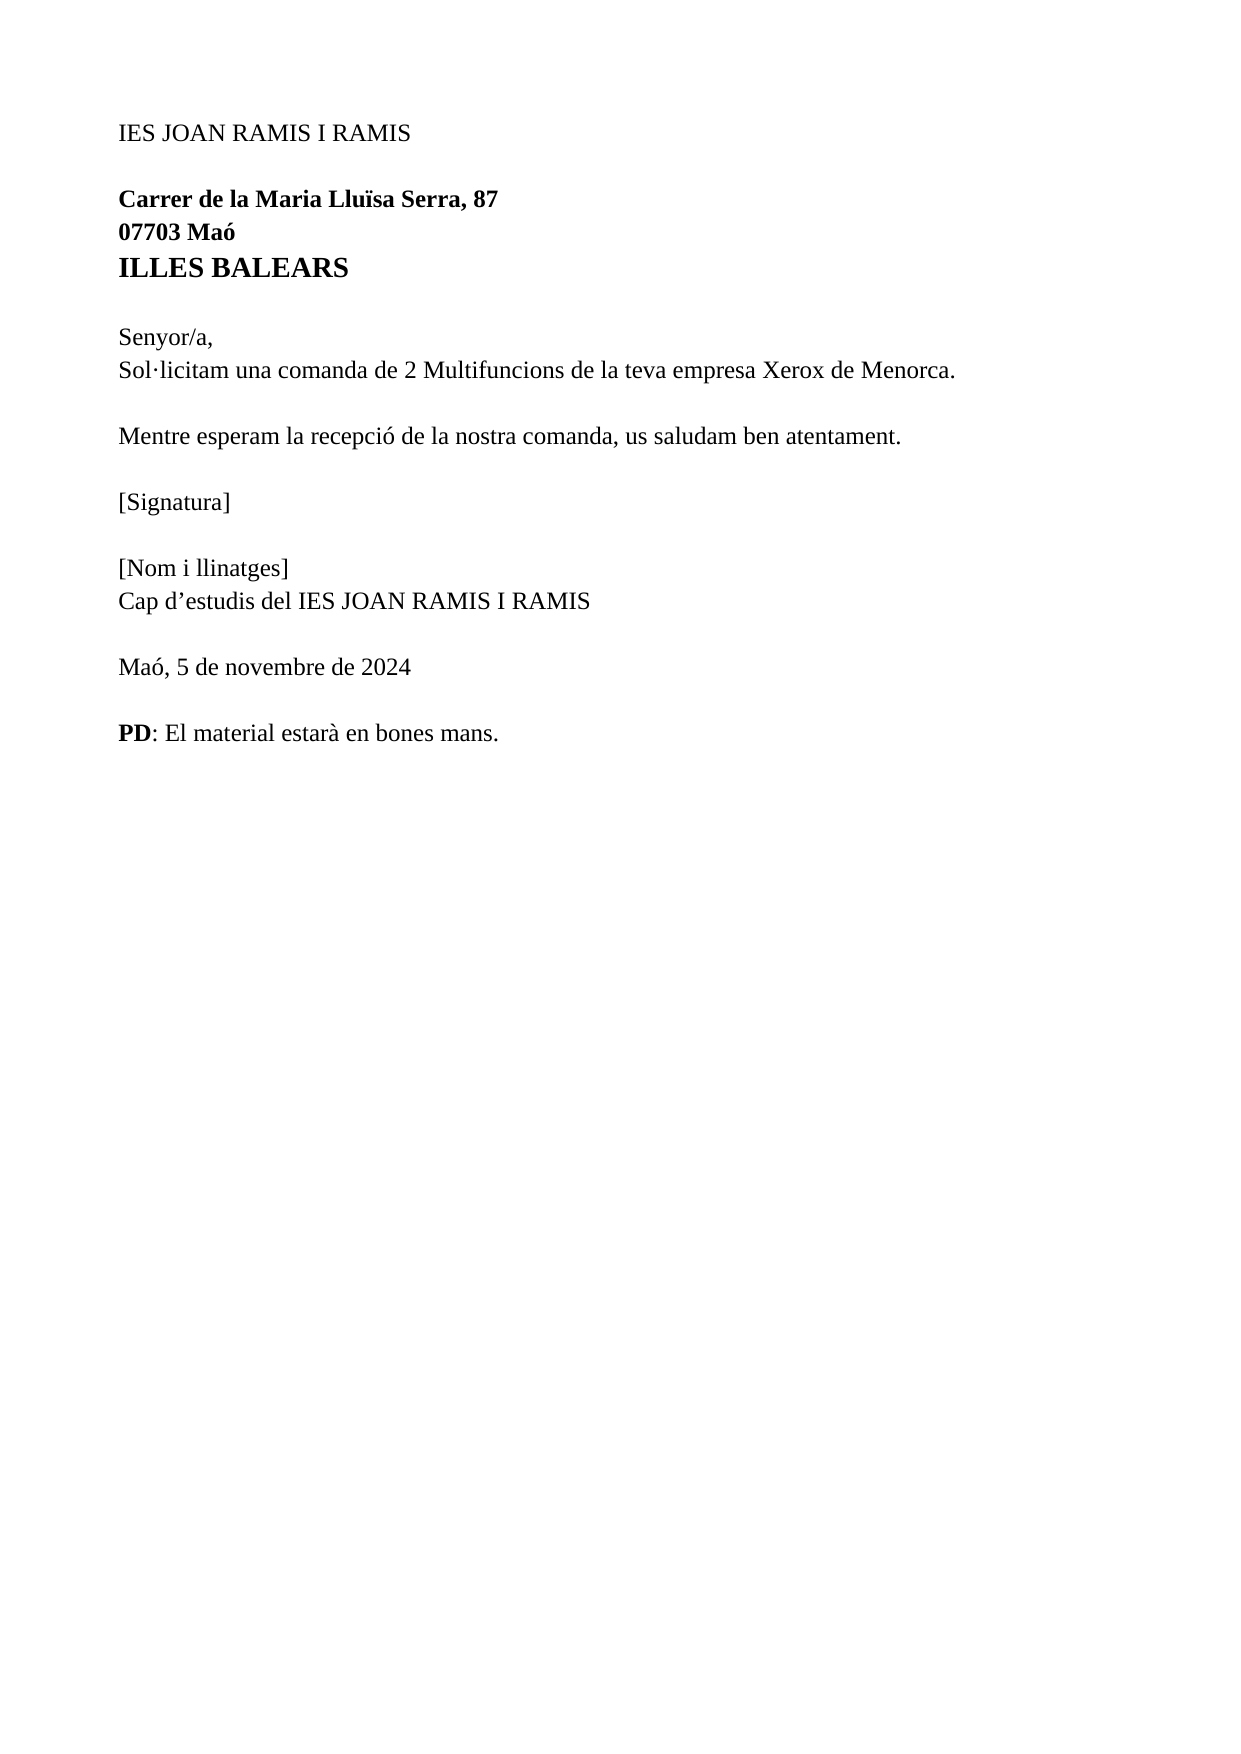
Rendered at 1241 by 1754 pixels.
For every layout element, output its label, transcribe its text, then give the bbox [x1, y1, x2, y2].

text Cap d’estudis del IES JOAN RAMIS I RAMIS [118, 586, 1122, 615]
text Senyor/a, [118, 322, 1122, 351]
text [Nom i llinatges] [118, 553, 1122, 582]
text IES JOAN RAMIS I RAMIS [118, 118, 1122, 147]
text Carrer de la Maria Lluïsa Serra, 87 [118, 184, 1122, 213]
text [Signatura] [118, 487, 1122, 516]
text PD: El material estarà en bones mans. [118, 718, 1122, 747]
text Mentre esperam la recepció de la nostra comanda, us saludam ben atentament. [118, 421, 1122, 449]
text Sol·licitam una comanda de 2 Multifuncions de la teva empresa Xerox de Menorca. [118, 355, 1122, 383]
text Maó, 5 de novembre de 2024 [118, 652, 1122, 681]
text 07703 Maó [118, 217, 1122, 246]
text ILLES BALEARS [118, 250, 1122, 284]
